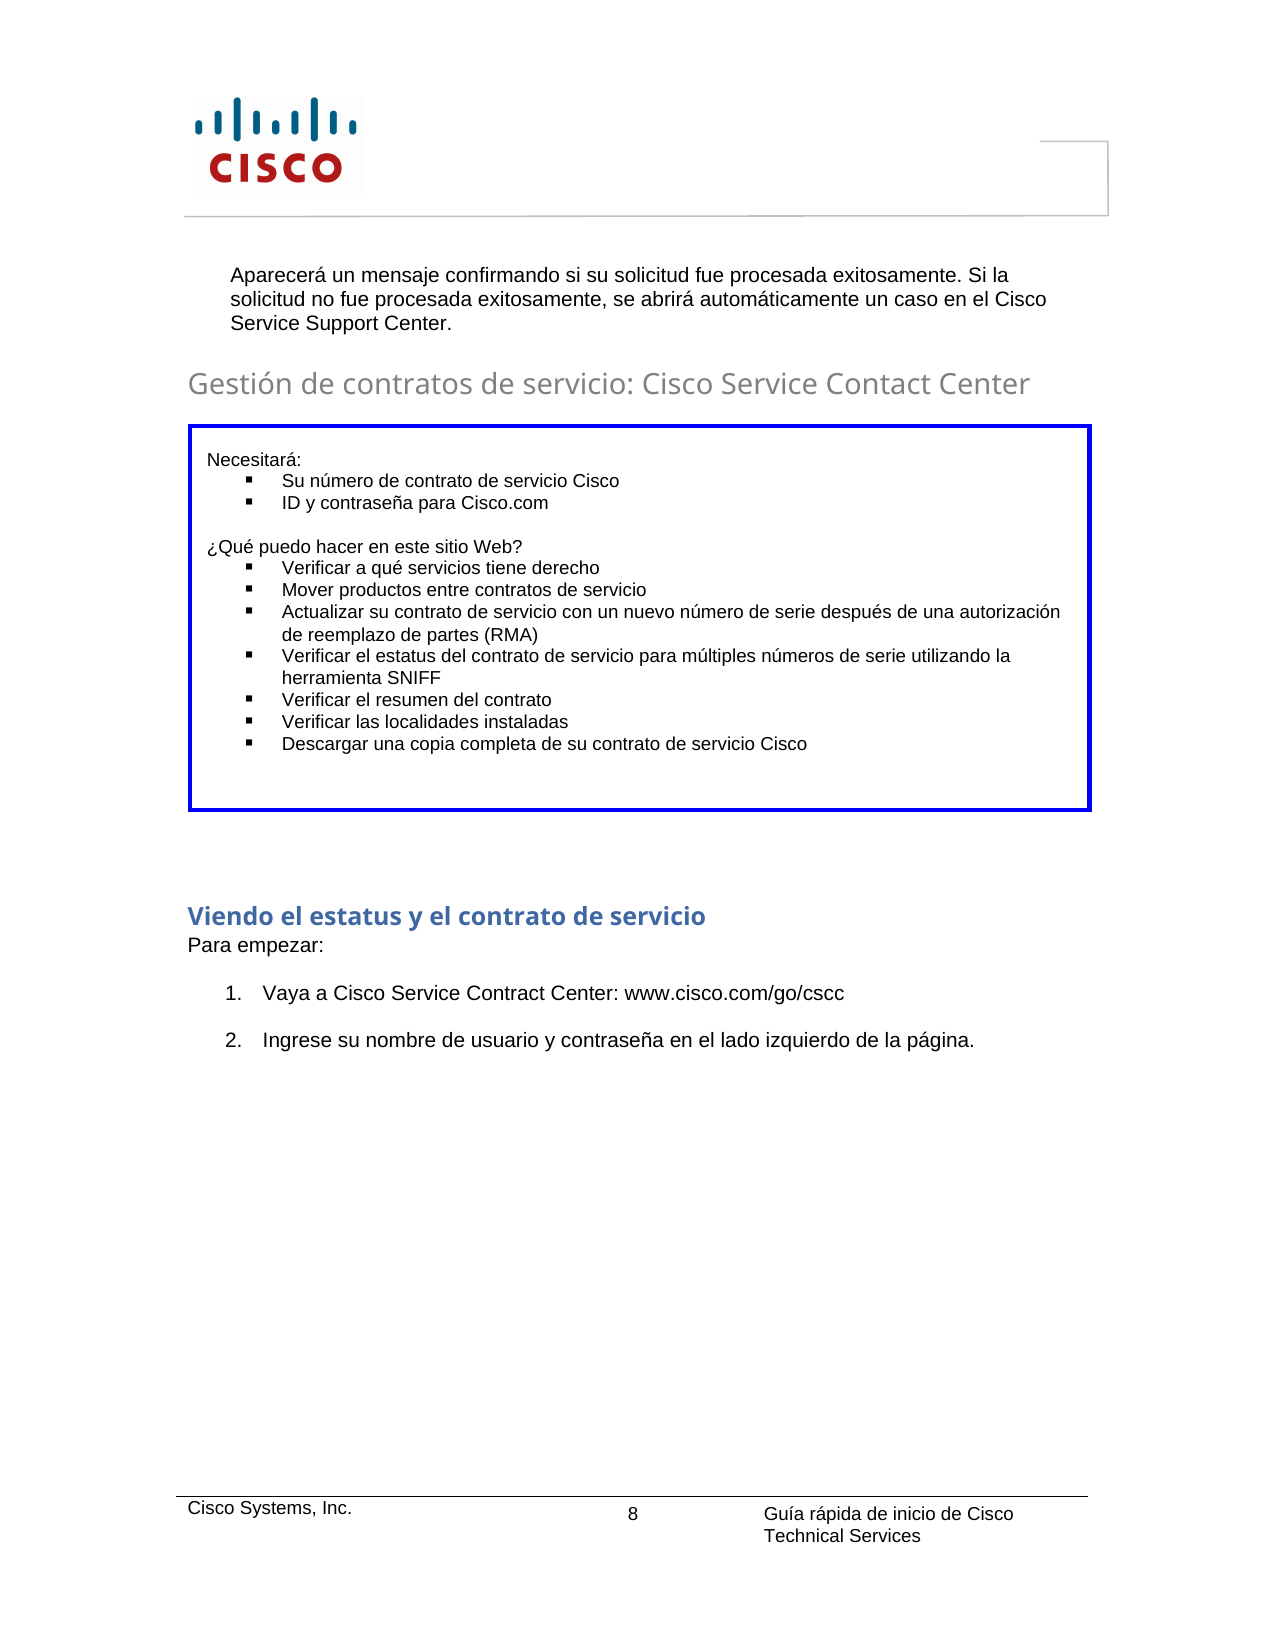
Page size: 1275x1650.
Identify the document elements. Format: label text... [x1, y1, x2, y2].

text ¿Qué puedo hacer en este sitio Web? [207, 536, 1072, 557]
text Para empezar: [187, 932, 1087, 956]
list Verificar el estatus del contrato de servicio para múltiples números de serie utilizando la herramienta SNIFF [244, 645, 1072, 689]
list Verificar las localidades instaladas [244, 711, 1072, 733]
text Gestión de contratos de servicio: Cisco Service Contact Center [187, 363, 1087, 424]
list Vaya a Cisco Service Contract Center: www.cisco.com/go/cscc [225, 980, 1087, 1004]
text Necesitará: [207, 448, 1072, 470]
list Descargar una copia completa de su contrato de servicio Cisco [244, 733, 1072, 784]
picture [192, 96, 364, 195]
list Mover productos entre contratos de servicio [244, 579, 1072, 601]
list Actualizar su contrato de servicio con un nuevo número de serie después de una autorización de reemplazo de partes (RMA) [244, 601, 1072, 645]
list Verificar a qué servicios tiene derecho [244, 557, 1072, 579]
list ID y contraseña para Cisco.com [244, 492, 1072, 514]
text [187, 425, 1087, 869]
text Viendo el estatus y el contrato de servicio [187, 898, 1087, 932]
list Ingrese su nombre de usuario y contraseña en el lado izquierdo de la página. [225, 1028, 1087, 1052]
text [230, 150, 1087, 215]
list Verificar el resumen del contrato [244, 689, 1072, 711]
list Su número de contrato de servicio Cisco [244, 470, 1072, 492]
text Aparecerá un mensaje confirmando si su solicitud fue procesada exitosamente. Si la solicitud no fue procesada exitosamente, se abrirá automáticamente un caso en el Cisco Service Support Center. [230, 217, 1087, 334]
